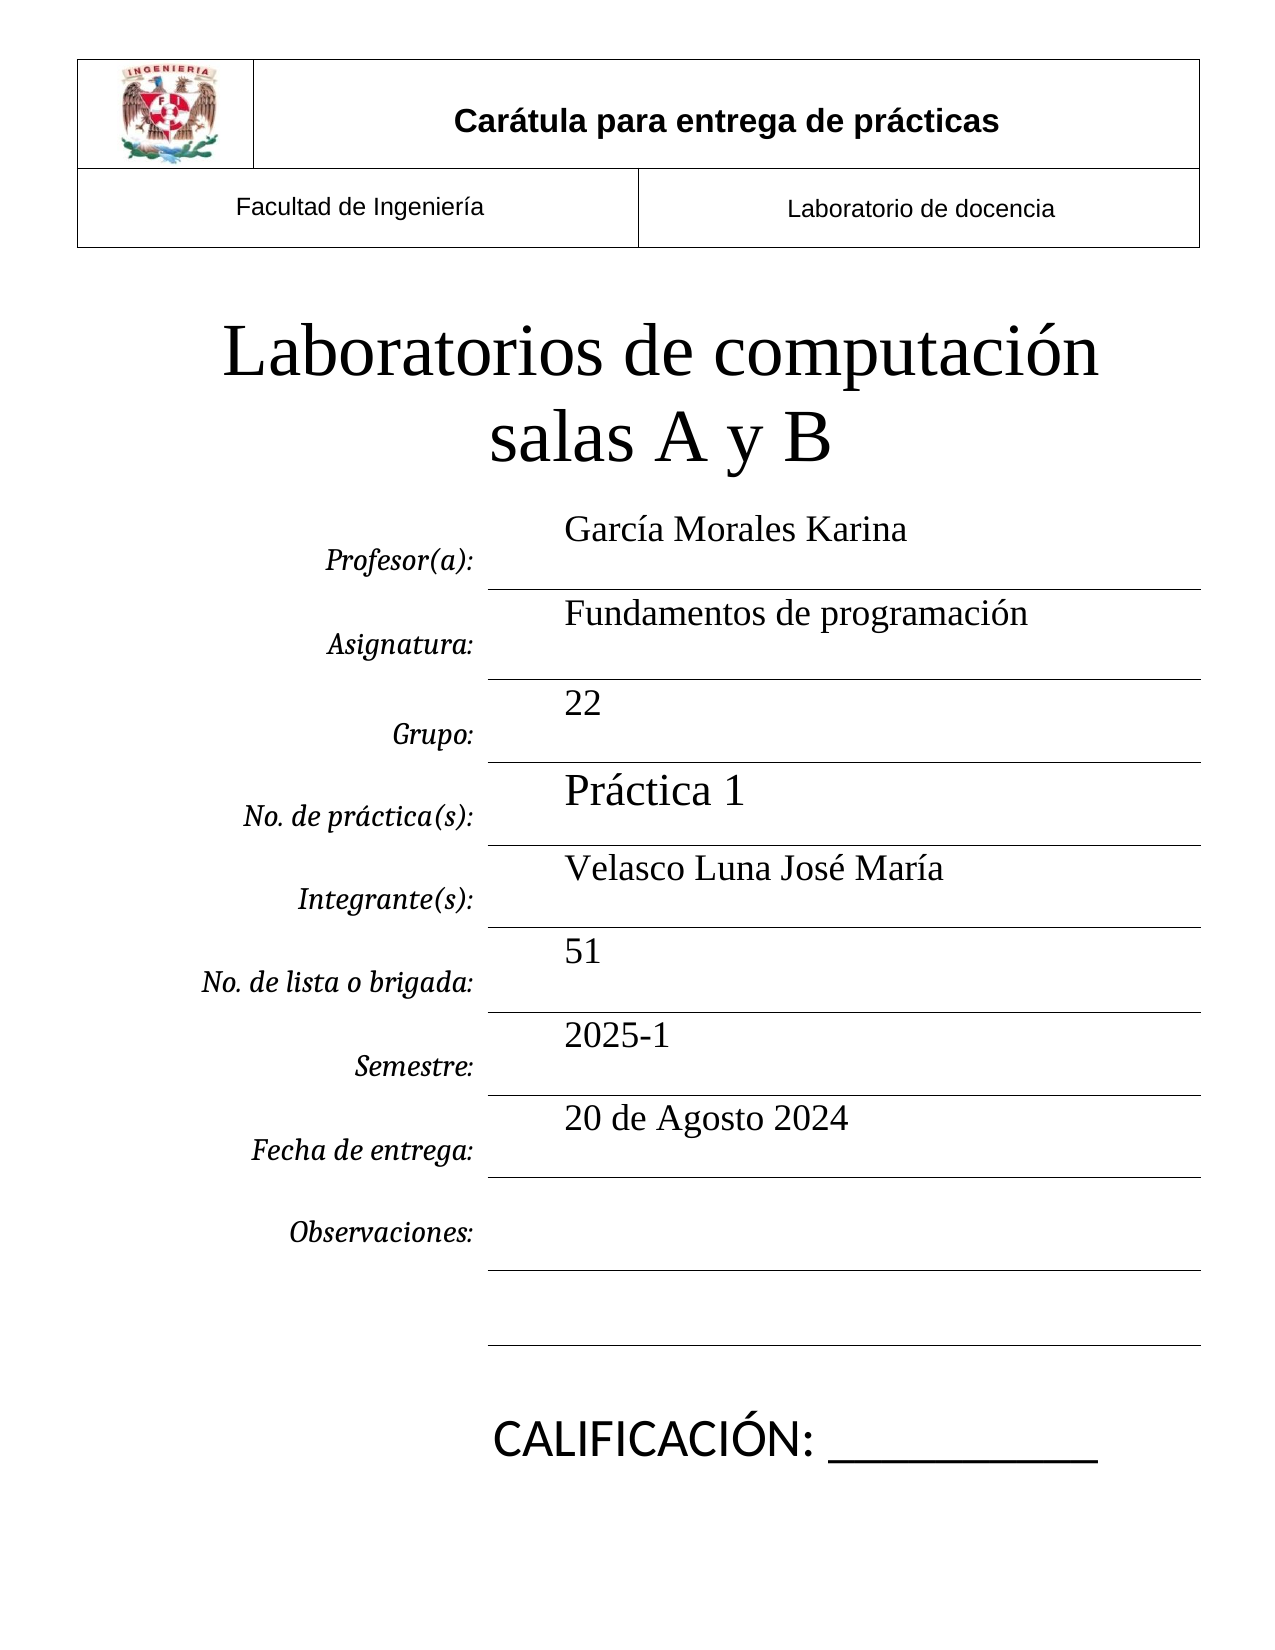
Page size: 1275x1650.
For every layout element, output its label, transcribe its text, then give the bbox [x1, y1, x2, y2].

table_header Profesor(a): [113, 506, 487, 589]
table_cell No. de práctica(s): [113, 762, 487, 845]
table_cell Semestre: [113, 1012, 487, 1095]
table_cell [113, 1270, 487, 1345]
table_header [221, 60, 253, 167]
table_header Carátula para entrega de prácticas [254, 60, 1199, 167]
table_header García Morales Karina [488, 506, 1201, 589]
table_cell Fundamentos de programación [488, 590, 1201, 679]
table_cell Integrante(s): [113, 845, 487, 927]
table_cell 51 [488, 928, 1201, 1012]
table_cell [488, 1178, 1201, 1270]
text Laboratorios de computación [118, 305, 1205, 391]
table_cell Velasco Luna José María [488, 846, 1201, 927]
table_header [78, 60, 117, 167]
table_cell Facultad de Ingeniería [78, 169, 638, 247]
table_cell 22 [488, 680, 1201, 762]
table_cell Grupo: [113, 679, 487, 762]
table_cell Asignatura: [113, 589, 487, 679]
text CALIFICACIÓN: __________ [118, 1404, 1205, 1470]
table_cell Laboratorio de docencia [639, 169, 1199, 247]
table_cell No. de lista o brigada: [113, 927, 487, 1012]
table_cell [488, 1271, 1201, 1345]
table_cell Práctica 1 [488, 763, 1201, 845]
table_cell 2025-1 [488, 1013, 1201, 1095]
text salas A y B [118, 391, 1205, 478]
table_cell Fecha de entrega: [113, 1095, 487, 1177]
table_cell 20 de Agosto 2024 [488, 1096, 1201, 1177]
table_cell Observaciones: [113, 1177, 487, 1270]
